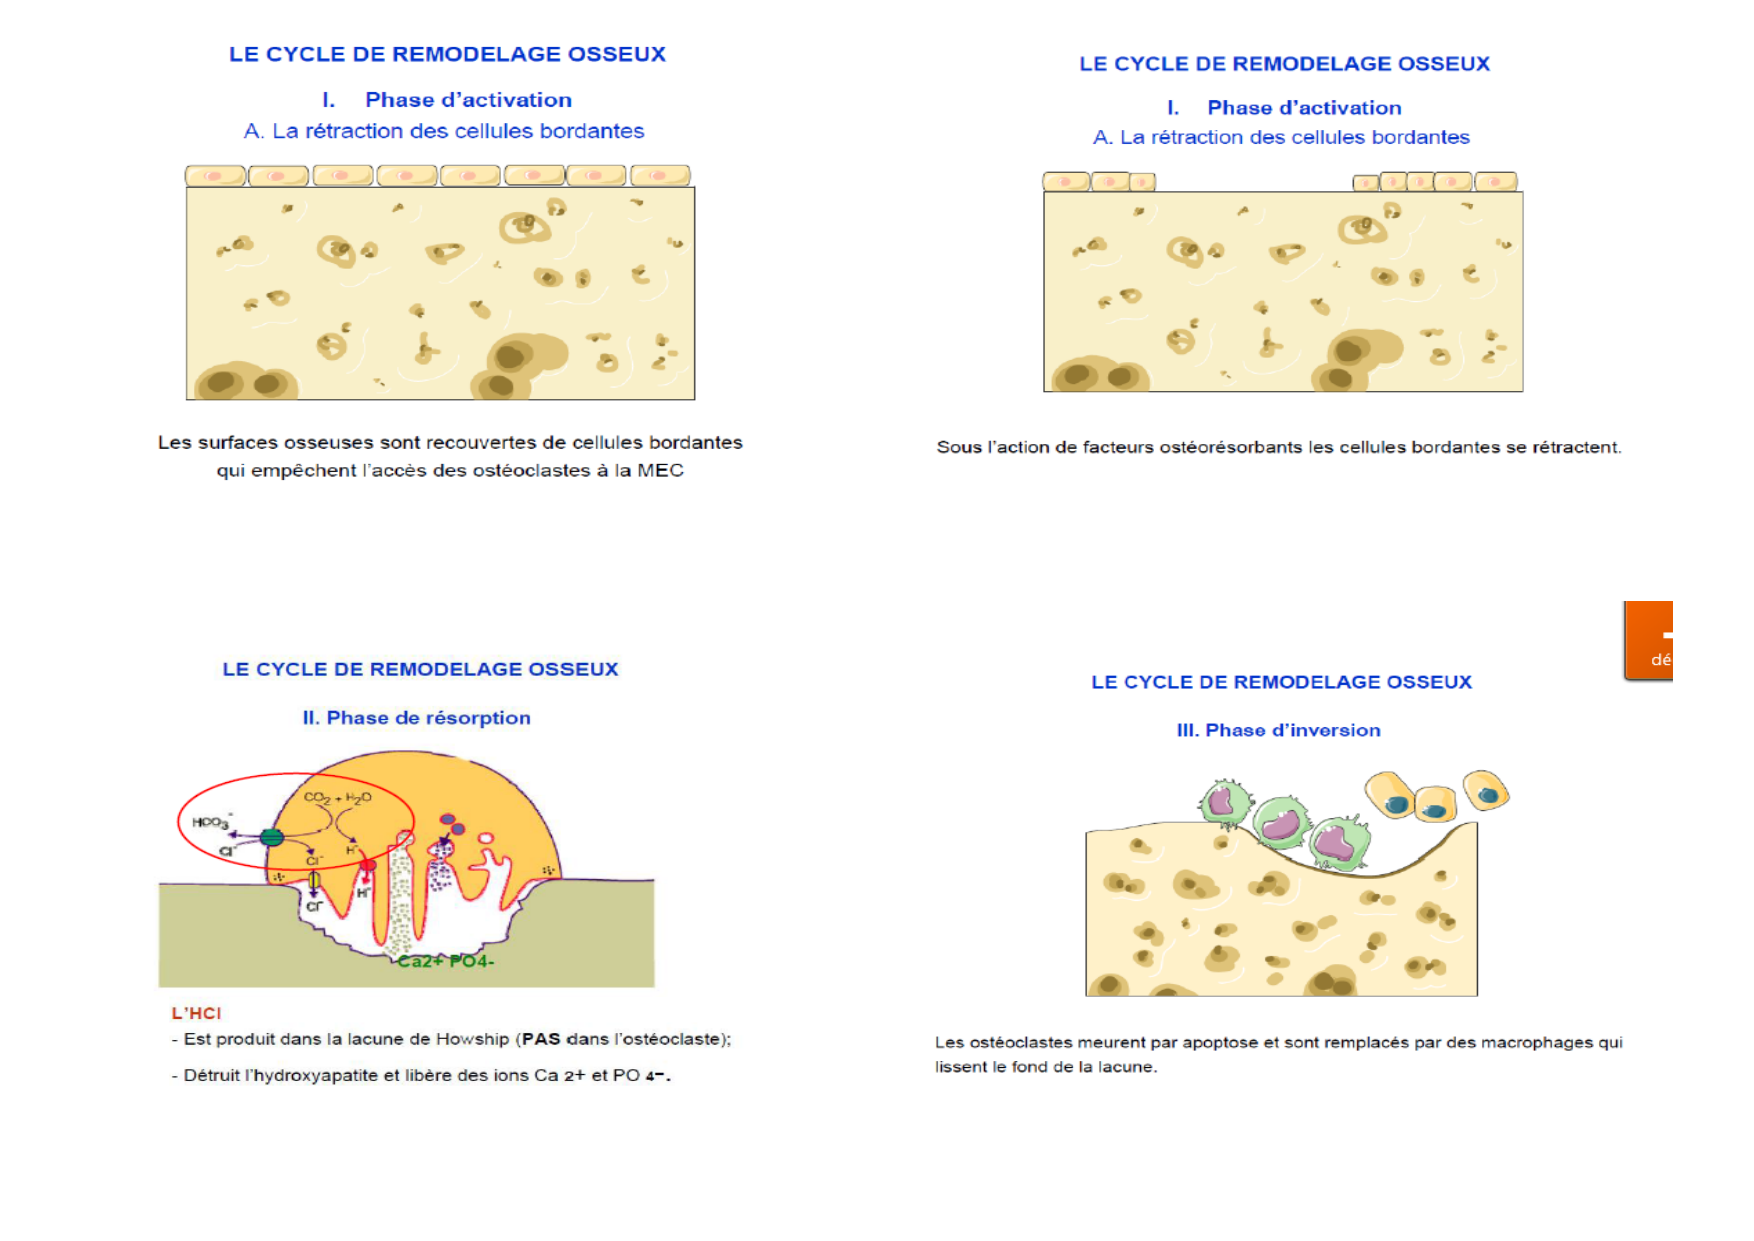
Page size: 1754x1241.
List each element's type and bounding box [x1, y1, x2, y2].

picture [88, 12, 1673, 544]
picture [76, 601, 1673, 1141]
